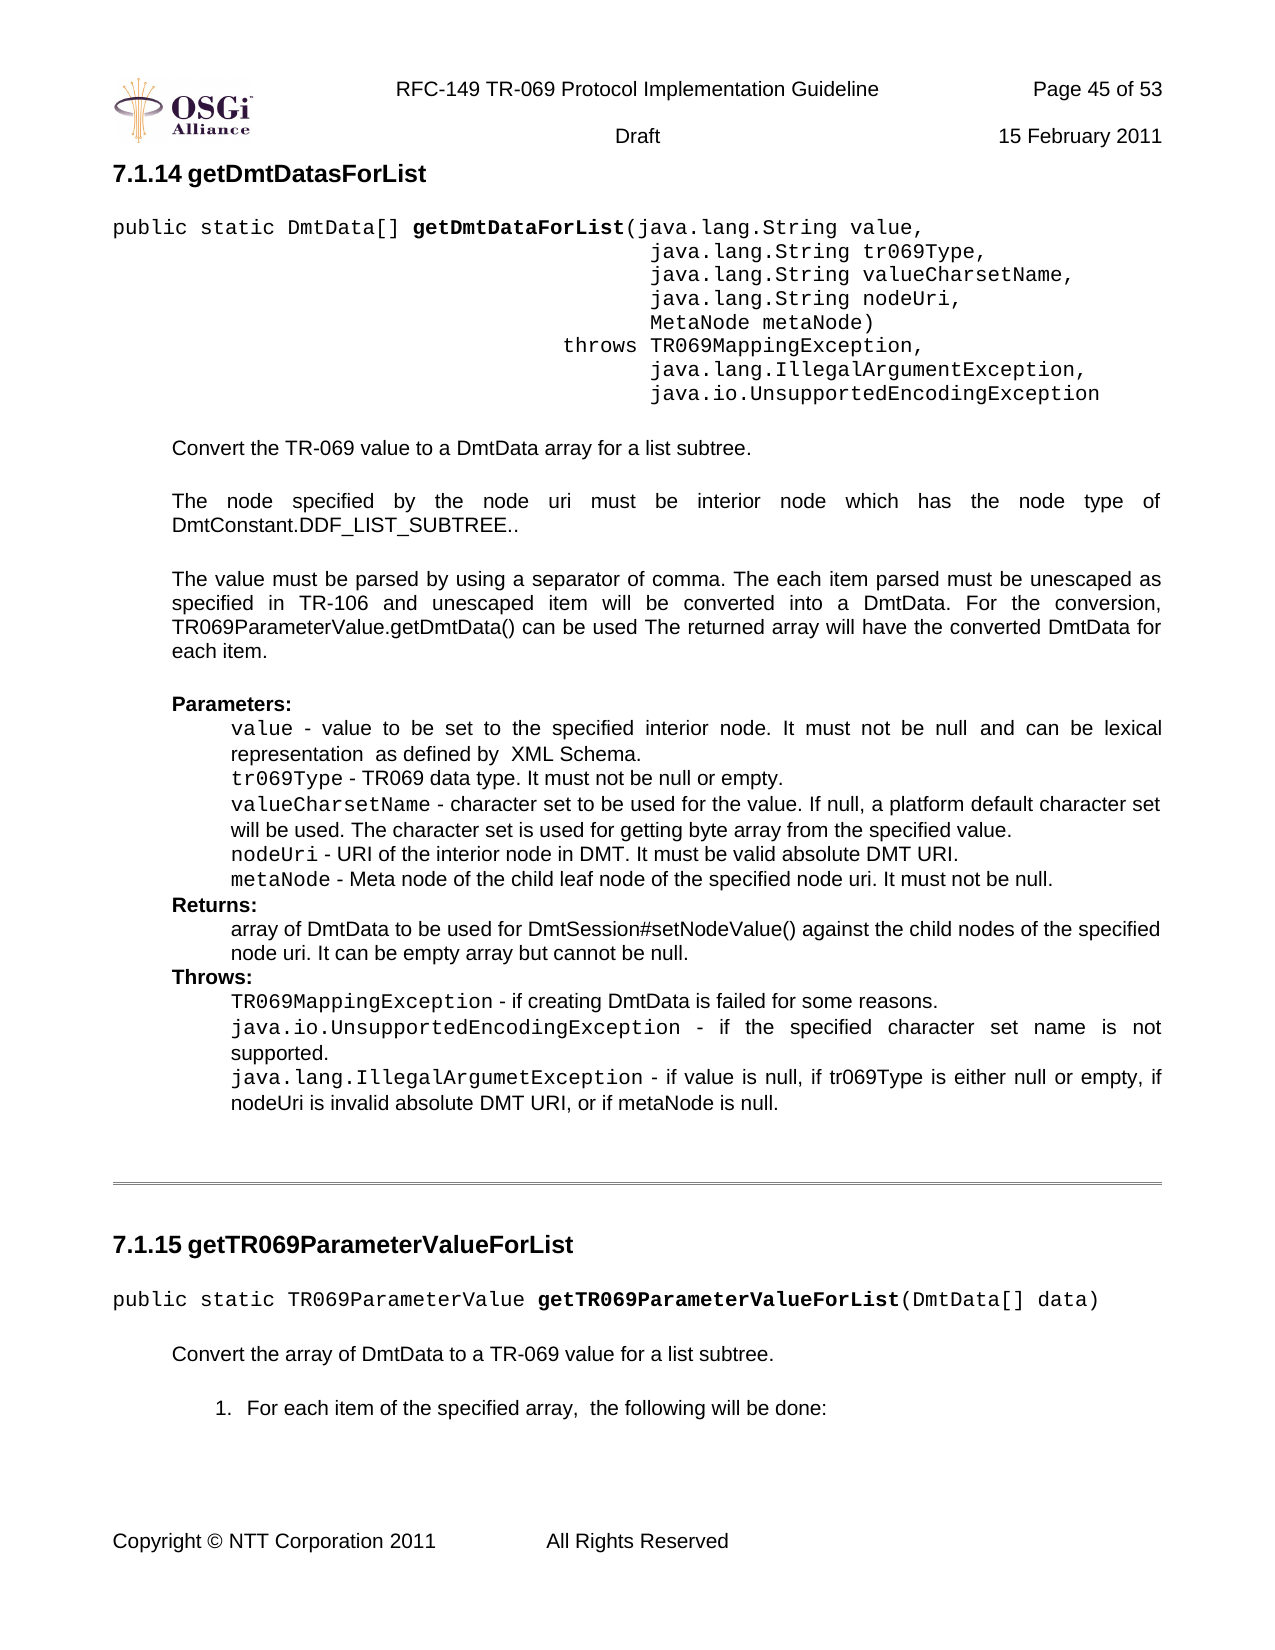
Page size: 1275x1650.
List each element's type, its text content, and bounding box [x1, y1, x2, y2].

text java.lang.String valueCharsetName, [112, 264, 1162, 288]
text public static TR069ParameterValue getTR069ParameterValueForList(DmtData[] data) [112, 1289, 1162, 1312]
subtitle getTR069ParameterValueForList [112, 1231, 1162, 1259]
subtitle Parameters: [172, 692, 1162, 716]
list array of DmtData to be used for DmtSession#setNodeValue() against the child nodes of the specified node uri. It can be empty array but cannot be null. [231, 917, 1162, 965]
list value - value to be set to the specified interior node. It must not be null and can be lexical representation as defined by XML Schema. [231, 716, 1162, 766]
text throws TR069MappingException, [112, 335, 1162, 359]
list For each item of the specified array, the following will be done: [209, 1395, 1162, 1419]
text java.io.UnsupportedEncodingException [112, 383, 1162, 406]
list java.lang.IllegalArgumetException - if value is null, if tr069Type is either null or empty, if nodeUri is invalid absolute DMT URI, or if metaNode is null. [231, 1064, 1162, 1114]
list nodeUri - URI of the interior node in DMT. It must be valid absolute DMT URI. [231, 841, 1162, 867]
list The value must be parsed by using a separator of comma. The each item parsed must be unescaped as specified in TR-106 and unescaped item will be converted into a DmtData. For the conversion, TR069ParameterValue.getDmtData() can be used The returned array will have the converted DmtData for each item. [172, 567, 1162, 662]
text java.lang.String tr069Type, [112, 241, 1162, 264]
list The node specified by the node uri must be interior node which has the node type of DmtConstant.DDF_LIST_SUBTREE.. [172, 489, 1162, 537]
picture [114, 78, 254, 143]
subtitle Returns: [172, 893, 1162, 917]
list tr069Type - TR069 data type. It must not be null or empty. [231, 766, 1162, 792]
subtitle getDmtDatasForList [112, 159, 1162, 188]
list Convert the TR-069 value to a DmtData array for a list subtree. [172, 436, 1162, 460]
text public static DmtData[] getDmtDataForList(java.lang.String value, [112, 217, 1162, 241]
text java.lang.String nodeUri, [112, 288, 1162, 312]
subtitle Throws: [172, 965, 1162, 989]
list valueCharsetName - character set to be used for the value. If null, a platform default character set will be used. The character set is used for getting byte array from the specified value. [231, 792, 1162, 841]
text MetaNode metaNode) [112, 312, 1162, 335]
list Convert the array of DmtData to a TR-069 value for a list subtree. [172, 1342, 1162, 1366]
list metaNode - Meta node of the child leaf node of the specified node uri. It must not be null. [231, 867, 1162, 893]
text java.lang.IllegalArgumentException, [112, 359, 1162, 383]
list TR069MappingException - if creating DmtData is failed for some reasons. [231, 989, 1162, 1015]
list java.io.UnsupportedEncodingException - if the specified character set name is not supported. [231, 1015, 1162, 1064]
